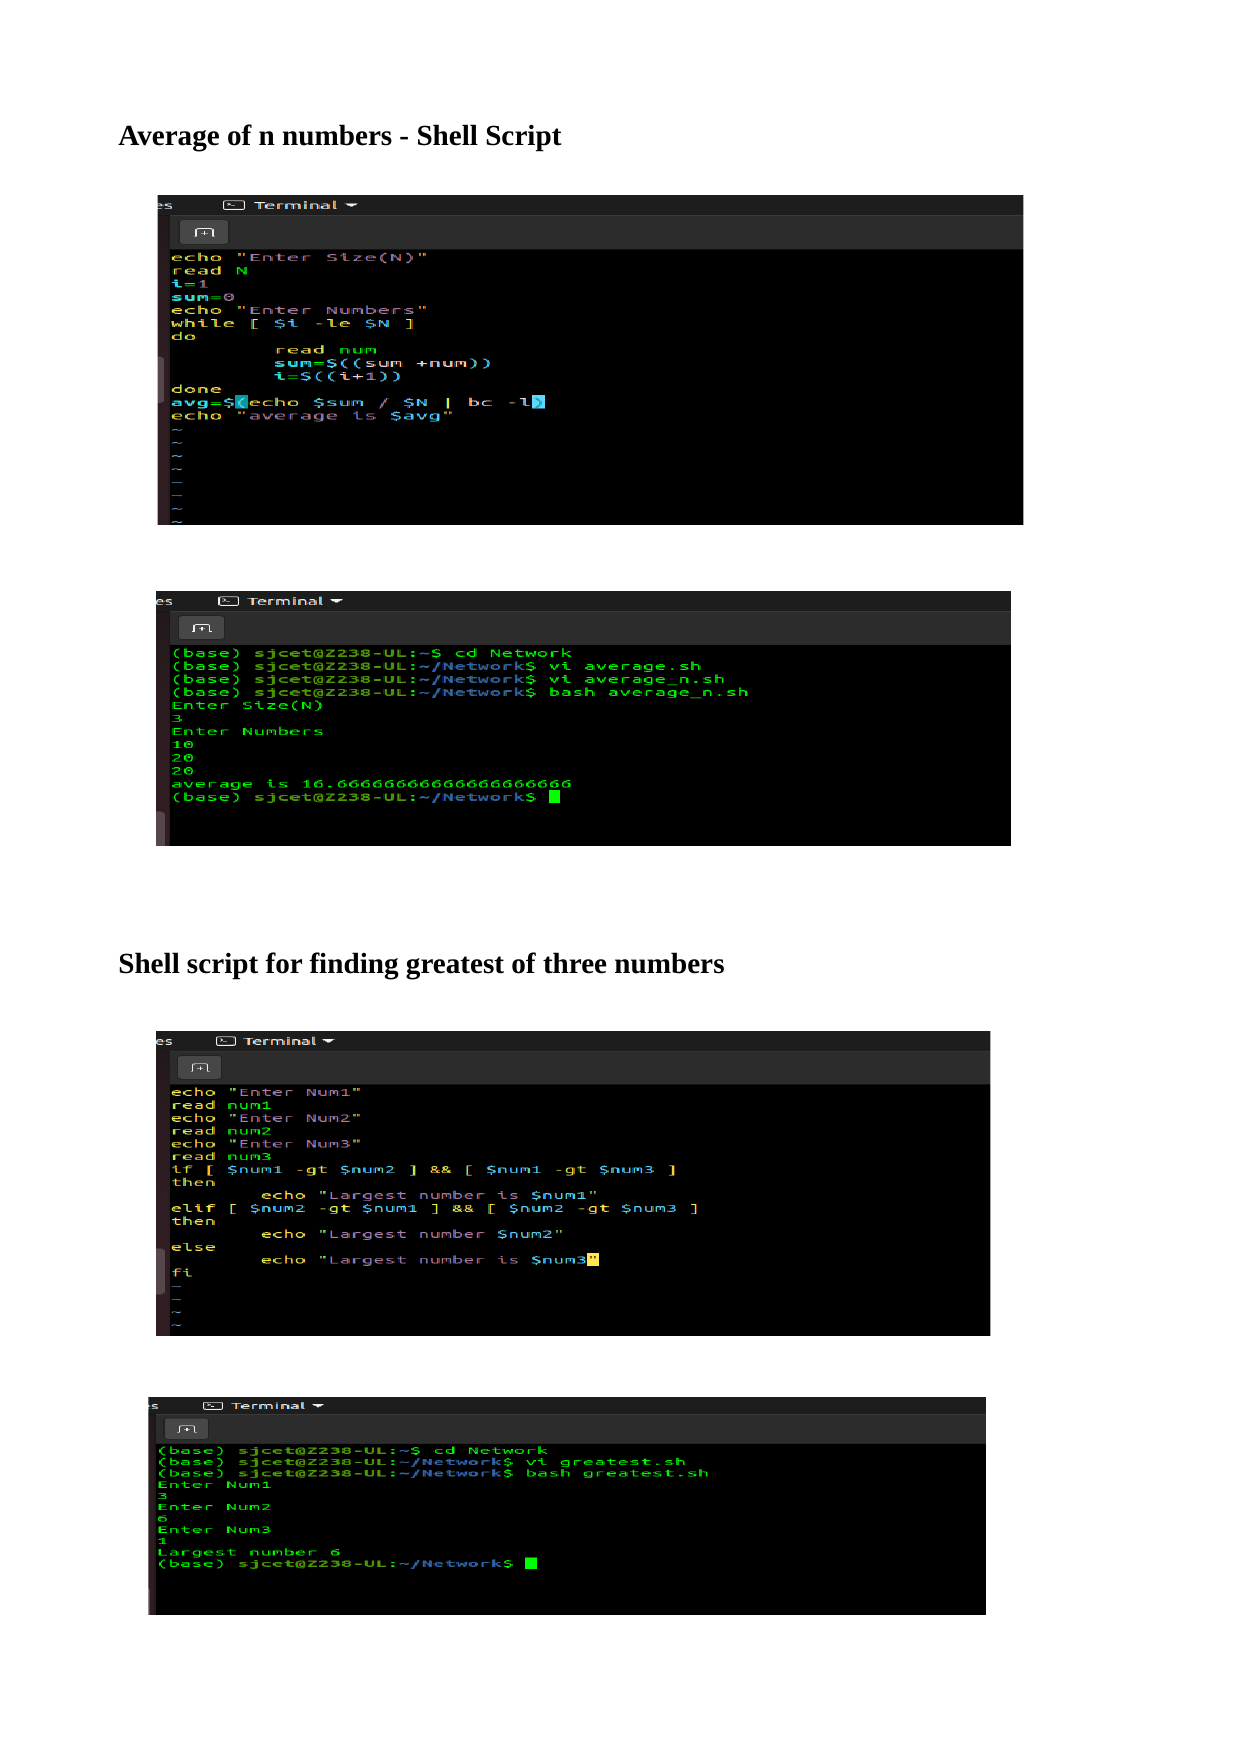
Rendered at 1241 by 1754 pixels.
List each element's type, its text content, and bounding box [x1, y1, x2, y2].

text Average of n numbers - Shell Script [118, 118, 1122, 152]
text Shell script for finding greatest of three numbers [118, 946, 1122, 980]
picture [156, 1031, 276, 1336]
picture [157, 195, 271, 525]
